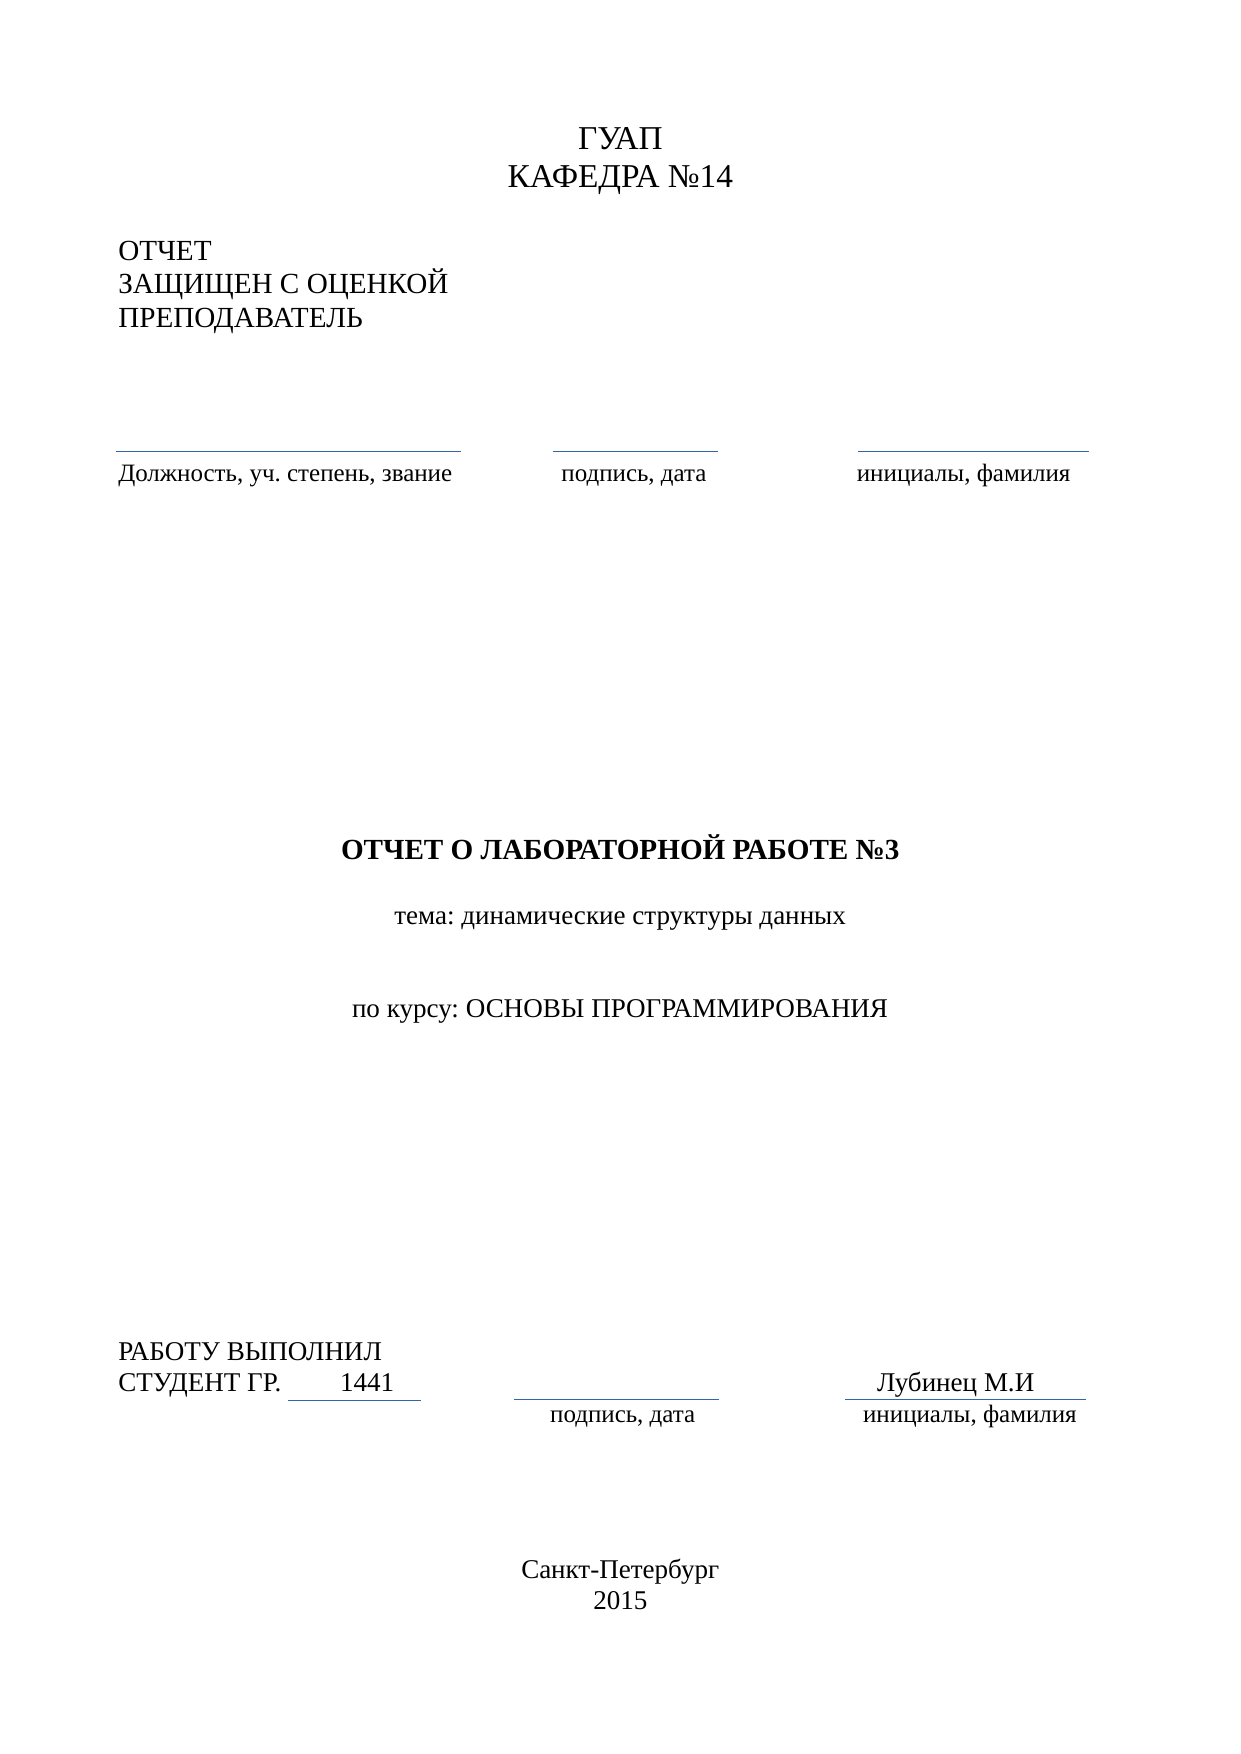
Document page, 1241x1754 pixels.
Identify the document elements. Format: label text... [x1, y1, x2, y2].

text ОТЧЕТ О ЛАБОРАТОРНОЙ РАБОТЕ №3 [118, 832, 1122, 866]
text Должность, уч. степень, звание подпись, дата инициалы, фамилия [118, 458, 1122, 487]
text КАФЕДРА №14 [118, 156, 1122, 195]
text по курсу: ОСНОВЫ ПРОГРАММИРОВАНИЯ [118, 993, 1122, 1024]
text ПРЕПОДАВАТЕЛЬ [118, 300, 1122, 334]
text СТУДЕНТ ГР. 1441 Лубинец М.И [118, 1366, 1122, 1397]
text ОТЧЕТ [118, 233, 1122, 267]
text подпись, дата инициалы, фамилия [118, 1397, 1122, 1429]
text ГУАП [118, 118, 1122, 156]
text РАБОТУ ВЫПОЛНИЛ [118, 1335, 1122, 1366]
text тема: динамические структуры данных [118, 899, 1122, 930]
text Санкт-Петербург [118, 1553, 1122, 1584]
text 2015 [118, 1584, 1122, 1616]
text ЗАЩИЩЕН С ОЦЕНКОЙ [118, 267, 1122, 300]
